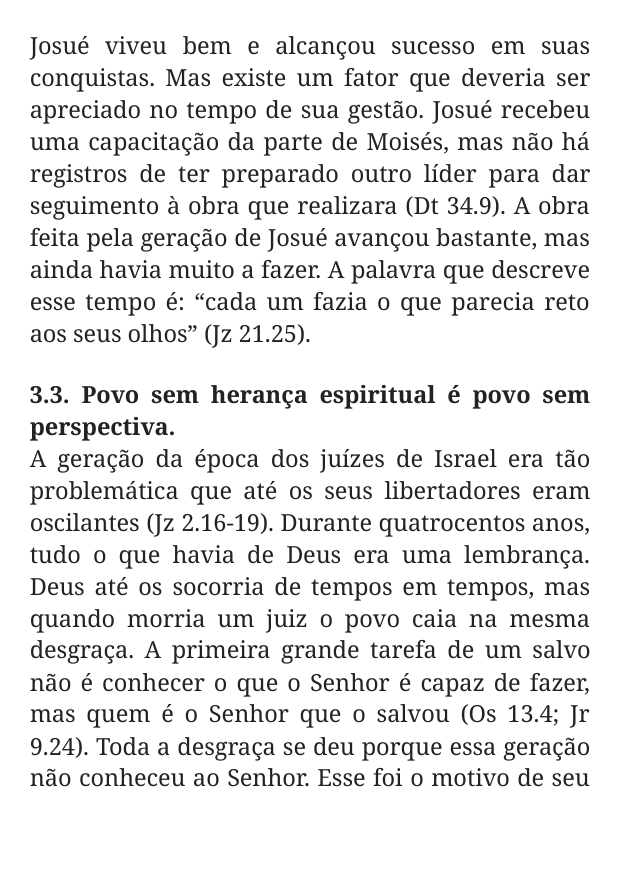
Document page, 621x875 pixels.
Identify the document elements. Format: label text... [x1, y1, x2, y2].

text Josué viveu bem e alcançou sucesso em suas conquistas. Mas existe um fator que deveria ser apreciado no tempo de sua gestão. Josué recebeu uma capacitação da parte de Moisés, mas não há registros de ter preparado outro líder para dar seguimento à obra que realizara (Dt 34.9). A obra feita pela geração de Josué avançou bastante, mas ainda havia muito a fazer. A palavra que descreve esse tempo é: “cada um fazia o que parecia reto aos seus olhos” (Jz 21.25). [29, 29, 591, 349]
text 3.3. Povo sem herança espiritual é povo sem perspectiva. [29, 378, 591, 442]
text A geração da época dos juízes de Israel era tão problemática que até os seus libertadores eram oscilantes (Jz 2.16-19). Durante quatrocentos anos, tudo o que havia de Deus era uma lembrança. Deus até os socorria de tempos em tempos, mas quando morria um juiz o povo caia na mesma desgraça. A primeira grande tarefa de um salvo não é conhecer o que o Senhor é capaz de fazer, mas quem é o Senhor que o salvou (Os 13.4; Jr 9.24). Toda a desgraça se deu porque essa geração não conheceu ao Senhor. Esse foi o motivo de seu [29, 442, 591, 794]
